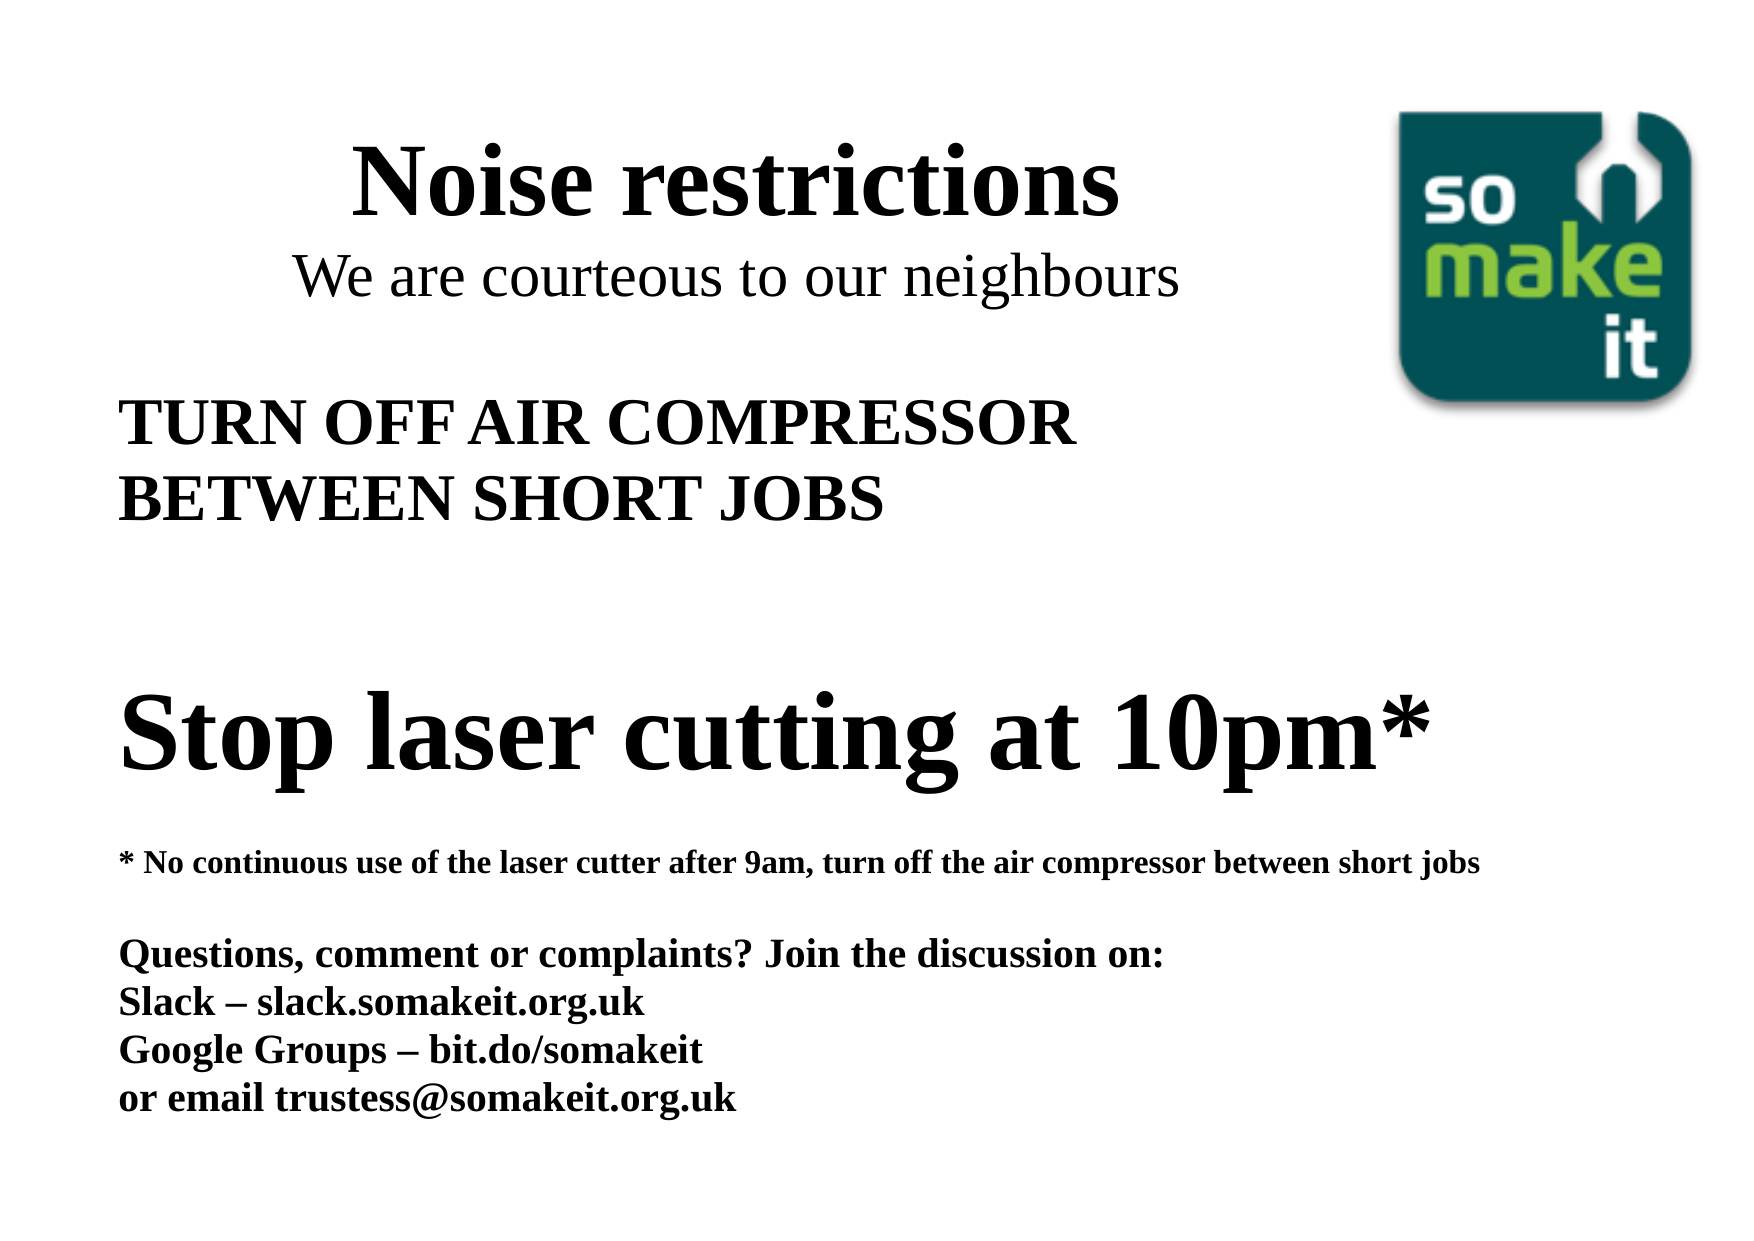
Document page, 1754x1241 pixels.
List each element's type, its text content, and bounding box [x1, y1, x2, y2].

text Questions, comment or complaints? Join the discussion on: [118, 928, 1636, 976]
text Stop laser cutting at 10pm* [118, 665, 1636, 794]
text TURN OFF AIR COMPRESSOR BETWEEN SHORT JOBS [118, 382, 1636, 535]
text Google Groups – bit.do/somakeit [118, 1024, 1636, 1072]
text Slack – slack.somakeit.org.uk [118, 976, 1636, 1024]
text Noise restrictions [118, 118, 1354, 238]
text * No continuous use of the laser cutter after 9am, turn off the air compressor between short jobs [118, 842, 1636, 880]
picture [1354, 77, 1740, 457]
text We are courteous to our neighbours [118, 238, 1354, 310]
text or email trustess@somakeit.org.uk [118, 1072, 1636, 1120]
